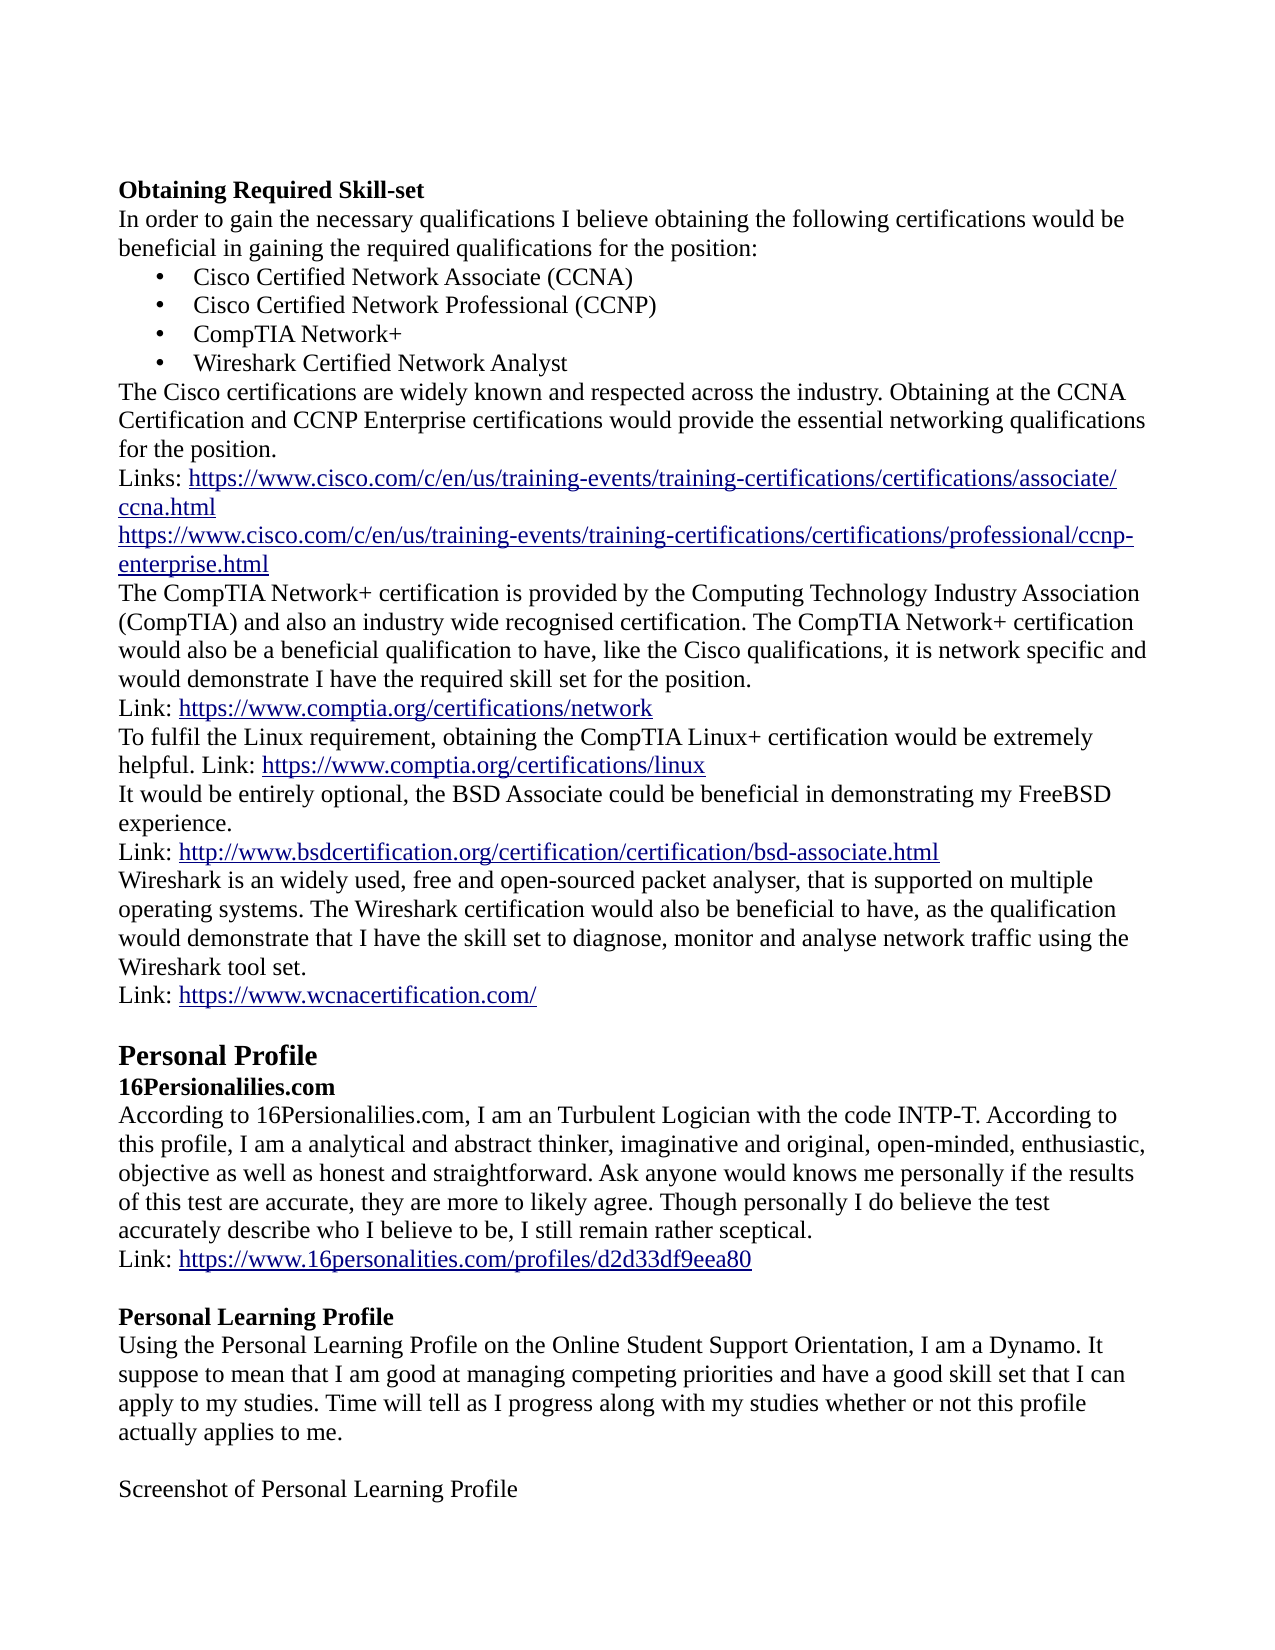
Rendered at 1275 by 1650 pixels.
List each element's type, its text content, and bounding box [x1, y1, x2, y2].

text Links: https://www.cisco.com/c/en/us/training-events/training-certifications/certifications/associate/ccna.html [118, 463, 1157, 521]
text To fulfil the Linux requirement, obtaining the CompTIA Linux+ certification would be extremely helpful. Link: https://www.comptia.org/certifications/linux [118, 722, 1157, 779]
text Link: https://www.comptia.org/certifications/network [118, 693, 1157, 722]
text Using the Personal Learning Profile on the Online Student Support Orientation, I am a Dynamo. It suppose to mean that I am good at managing competing priorities and have a good skill set that I can apply to my studies. Time will tell as I progress along with my studies whether or not this profile actually applies to me. [118, 1330, 1157, 1445]
list Cisco Certified Network Associate (CCNA) [156, 262, 1157, 291]
list Wireshark Certified Network Analyst [156, 348, 1157, 377]
text Screenshot of Personal Learning Profile [118, 1474, 1157, 1503]
text Link: https://www.wcnacertification.com/ [118, 981, 1157, 1009]
text According to 16Persionalilies.com, I am an Turbulent Logician with the code INTP-T. According to this profile, I am a analytical and abstract thinker, imaginative and original, open-minded, enthusiastic, objective as well as honest and straightforward. Ask anyone would knows me personally if the results of this test are accurate, they are more to likely agree. Though personally I do believe the test accurately describe who I believe to be, I still remain rather sceptical. [118, 1100, 1157, 1244]
text Personal Profile [118, 1038, 1157, 1072]
text Link: http://www.bsdcertification.org/certification/certification/bsd-associate.html [118, 837, 1157, 866]
text It would be entirely optional, the BSD Associate could be beneficial in demonstrating my FreeBSD experience. [118, 779, 1157, 837]
list CompTIA Network+ [156, 319, 1157, 348]
text Wireshark is an widely used, free and open-sourced packet analyser, that is supported on multiple operating systems. The Wireshark certification would also be beneficial to have, as the qualification would demonstrate that I have the skill set to diagnose, monitor and analyse network traffic using the Wireshark tool set. [118, 866, 1157, 981]
text Link: https://www.16personalities.com/profiles/d2d33df9eea80 [118, 1244, 1157, 1273]
list Cisco Certified Network Professional (CCNP) [156, 291, 1157, 319]
text Obtaining Required Skill-set [118, 176, 1157, 204]
text 16Persionalilies.com [118, 1072, 1157, 1100]
text The CompTIA Network+ certification is provided by the Computing Technology Industry Association (CompTIA) and also an industry wide recognised certification. The CompTIA Network+ certification would also be a beneficial qualification to have, like the Cisco qualifications, it is network specific and would demonstrate I have the required skill set for the position. [118, 578, 1157, 693]
text In order to gain the necessary qualifications I believe obtaining the following certifications would be beneficial in gaining the required qualifications for the position: [118, 204, 1157, 262]
text Personal Learning Profile [118, 1302, 1157, 1330]
text The Cisco certifications are widely known and respected across the industry. Obtaining at the CCNA Certification and CCNP Enterprise certifications would provide the essential networking qualifications for the position. [118, 377, 1157, 463]
text https://www.cisco.com/c/en/us/training-events/training-certifications/certifications/professional/ccnp-enterprise.html [118, 521, 1157, 578]
